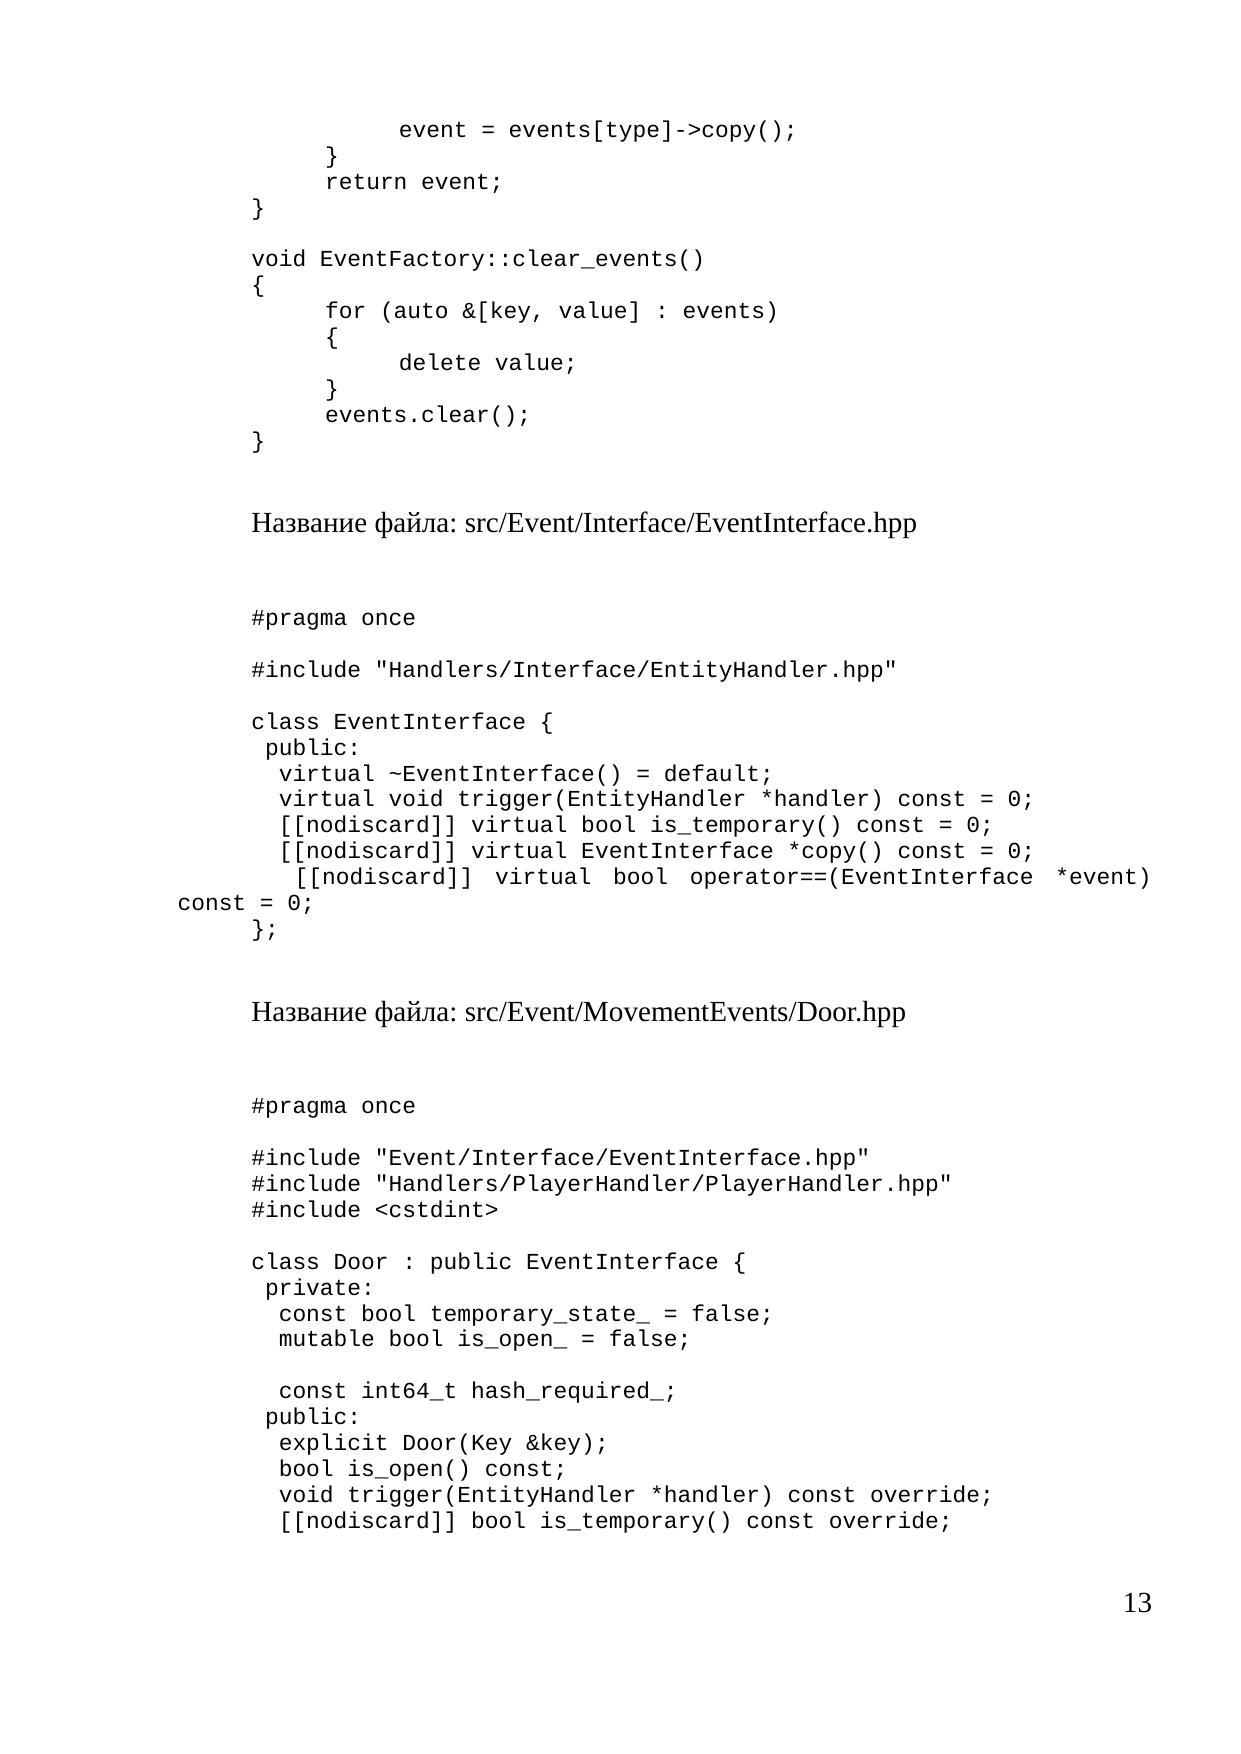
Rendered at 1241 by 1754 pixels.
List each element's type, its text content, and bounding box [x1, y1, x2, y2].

text delete value; [177, 352, 1152, 377]
text explicit Door(Key &key); [177, 1432, 1152, 1457]
text [[nodiscard]] virtual bool is_temporary() const = 0; [177, 814, 1152, 840]
text virtual void trigger(EntityHandler *handler) const = 0; [177, 788, 1152, 814]
text const int64_t hash_required_; [177, 1380, 1152, 1406]
text #include "Event/Interface/EventInterface.hpp" [177, 1146, 1152, 1172]
text } [177, 377, 1152, 403]
text bool is_open() const; [177, 1457, 1152, 1483]
text { [177, 274, 1152, 300]
text } [177, 429, 1152, 455]
text #include "Handlers/PlayerHandler/PlayerHandler.hpp" [177, 1172, 1152, 1198]
text virtual ~EventInterface() = default; [177, 762, 1152, 788]
text private: [177, 1276, 1152, 1302]
text class EventInterface { [177, 710, 1152, 736]
text for (auto &[key, value] : events) [177, 300, 1152, 326]
text public: [177, 736, 1152, 762]
text [[nodiscard]] virtual bool operator==(EventInterface *event) const = 0; [177, 866, 1152, 917]
text [[nodiscard]] virtual EventInterface *copy() const = 0; [177, 840, 1152, 866]
text { [177, 326, 1152, 352]
text Название файла: src/Event/Interface/EventInterface.hpp [177, 506, 1152, 539]
text [[nodiscard]] bool is_temporary() const override; [177, 1509, 1152, 1535]
text return event; [177, 170, 1152, 196]
text }; [177, 917, 1152, 943]
text #pragma once [177, 1094, 1152, 1120]
text void trigger(EntityHandler *handler) const override; [177, 1483, 1152, 1509]
text #pragma once [177, 606, 1152, 632]
text mutable bool is_open_ = false; [177, 1328, 1152, 1354]
text public: [177, 1406, 1152, 1432]
text } [177, 144, 1152, 170]
text #include <cstdint> [177, 1198, 1152, 1224]
text void EventFactory::clear_events() [177, 248, 1152, 274]
text class Door : public EventInterface { [177, 1250, 1152, 1276]
text events.clear(); [177, 403, 1152, 429]
text Название файла: src/Event/MovementEvents/Door.hpp [177, 994, 1152, 1027]
text event = events[type]->copy(); [177, 118, 1152, 144]
text #include "Handlers/Interface/EntityHandler.hpp" [177, 658, 1152, 684]
text } [177, 196, 1152, 222]
text const bool temporary_state_ = false; [177, 1302, 1152, 1328]
